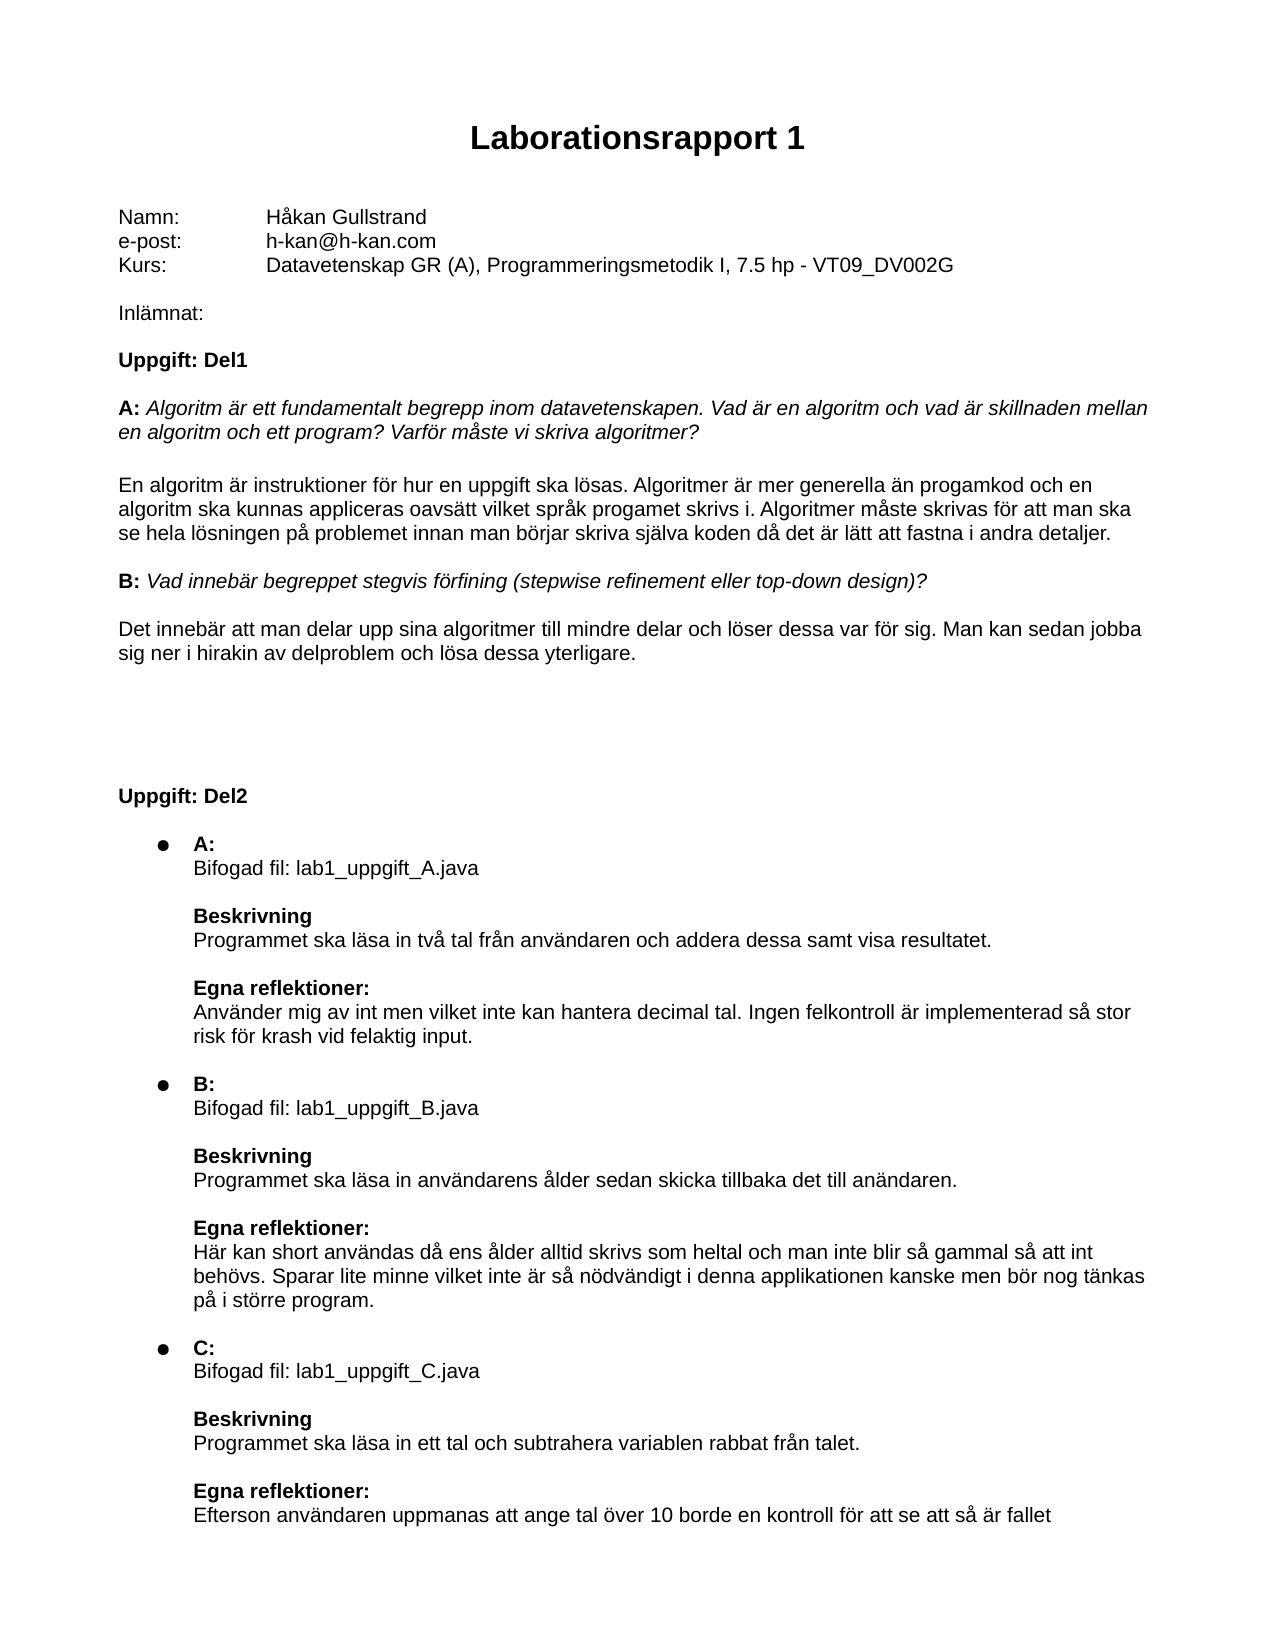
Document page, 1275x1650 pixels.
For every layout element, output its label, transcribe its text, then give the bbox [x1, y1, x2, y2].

text En algoritm är instruktioner för hur en uppgift ska lösas. Algoritmer är mer generella än progamkod och en algoritm ska kunnas appliceras oavsätt vilket språk progamet skrivs i. Algoritmer måste skrivas för att man ska se hela lösningen på problemet innan man börjar skriva själva koden då det är lätt att fastna i andra detaljer. [118, 473, 1157, 545]
list B: Bifogad fil: lab1_uppgift_B.java Beskrivning Programmet ska läsa in användarens ålder sedan skicka tillbaka det till anändaren. Egna reflektioner: Här kan short användas då ens ålder alltid skrivs som heltal och man inte blir så gammal så att int behövs. Sparar lite minne vilket inte är så nödvändigt i denna applikationen kanske men bör nog tänkas på i större program. [156, 1072, 1157, 1311]
text Uppgift: Del2 [118, 784, 1157, 808]
text Laborationsrapport 1 [118, 118, 1157, 157]
text Det innebär att man delar upp sina algoritmer till mindre delar och löser dessa var för sig. Man kan sedan jobba sig ner i hirakin av delproblem och lösa dessa yterligare. [118, 617, 1157, 664]
text Uppgift: Del1 [118, 348, 1157, 396]
text Inlämnat: [118, 300, 1157, 348]
text B: Vad innebär begreppet stegvis förfining (stepwise refinement eller top-down design)? [118, 569, 1157, 593]
list A: Bifogad fil: lab1_uppgift_A.java Beskrivning Programmet ska läsa in två tal från användaren och addera dessa samt visa resultatet. Egna reflektioner: Använder mig av int men vilket inte kan hantera decimal tal. Ingen felkontroll är implementerad så stor risk för krash vid felaktig input. [156, 832, 1157, 1048]
text Namn: Håkan Gullstrand e-post: h-kan@h-kan.com Kurs: Datavetenskap GR (A), Programmeringsmetodik I, 7.5 hp - VT09_DV002G [118, 157, 1157, 276]
text A: Algoritm är ett fundamentalt begrepp inom datavetenskapen. Vad är en algoritm och vad är skillnaden mellan en algoritm och ett program? Varför måste vi skriva algoritmer? [118, 396, 1157, 444]
list C: Bifogad fil: lab1_uppgift_C.java Beskrivning Programmet ska läsa in ett tal och subtrahera variablen rabbat från talet. Egna reflektioner: Efterson användaren uppmanas att ange tal över 10 borde en kontroll för att se att så är fallet [156, 1335, 1157, 1527]
